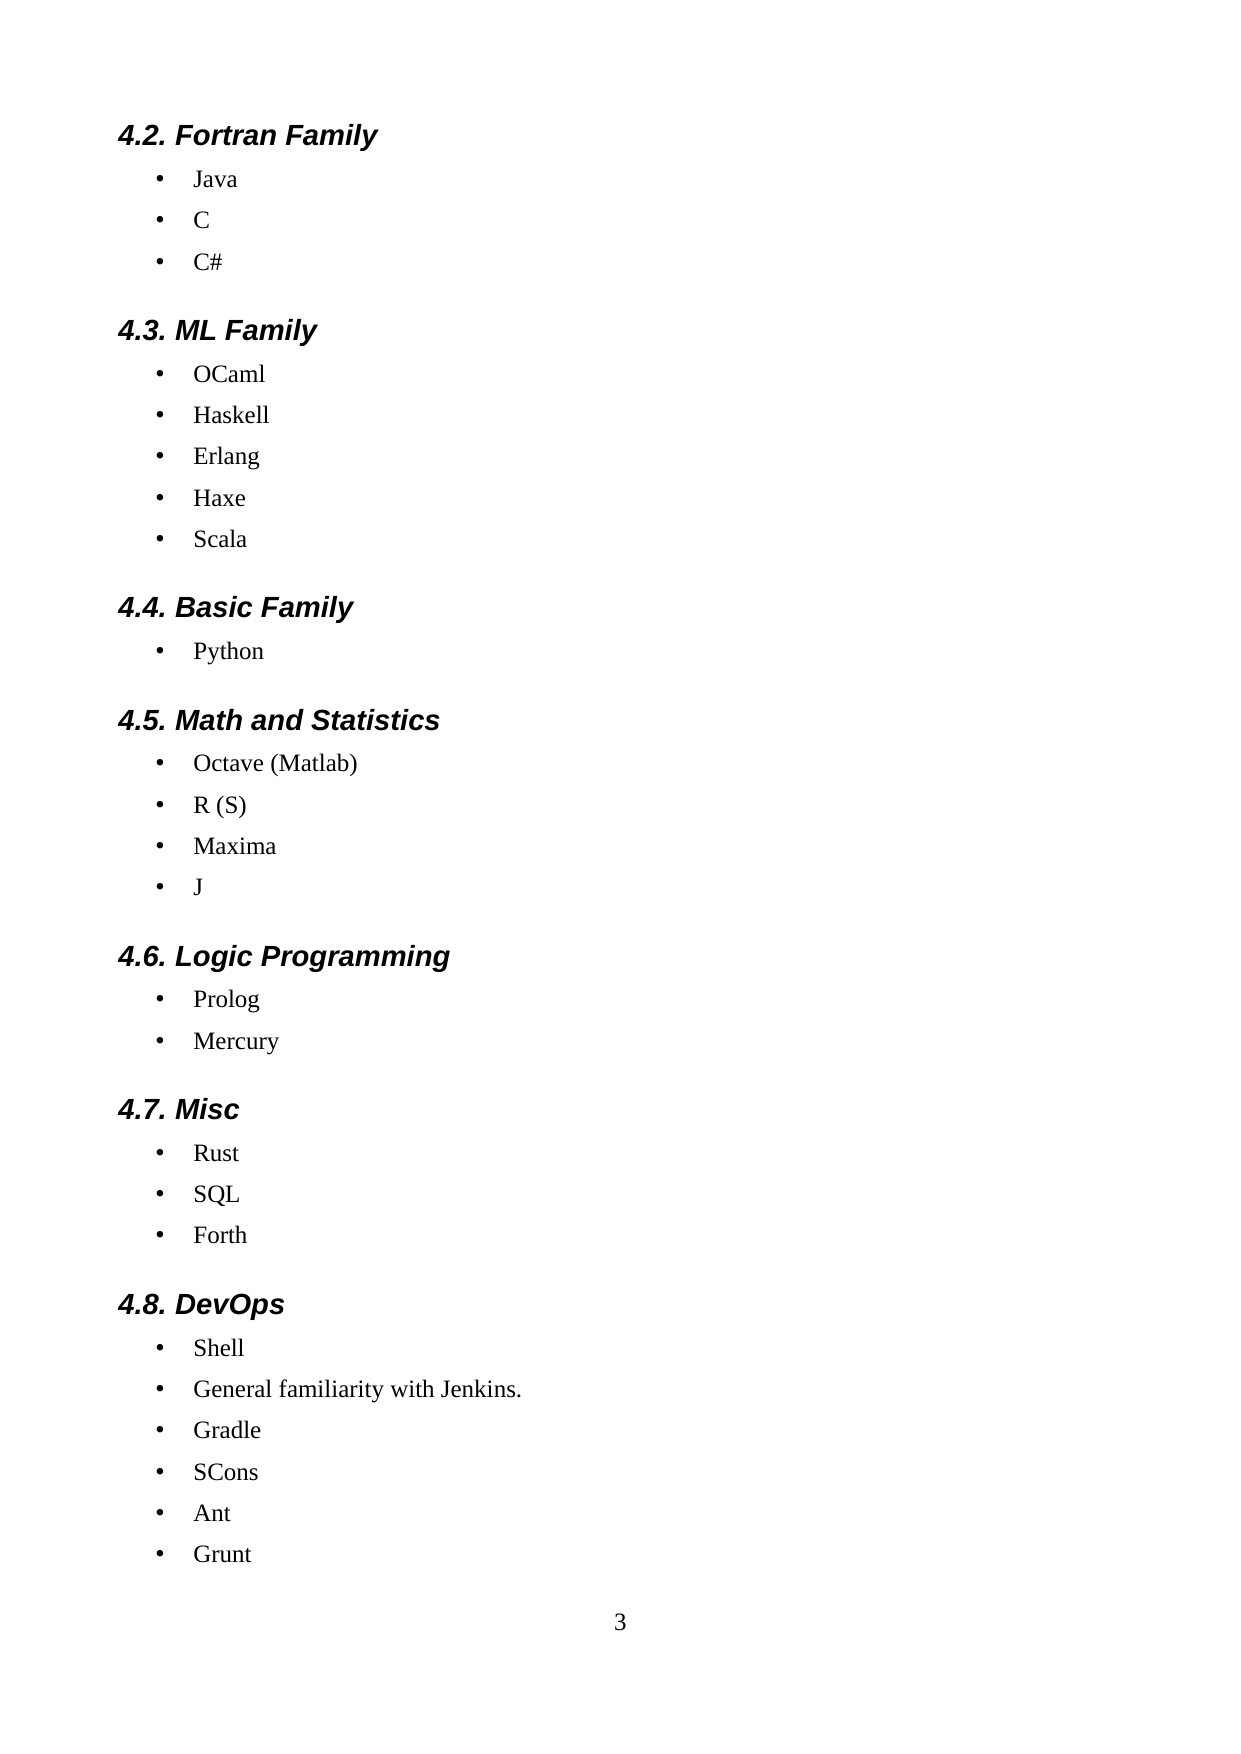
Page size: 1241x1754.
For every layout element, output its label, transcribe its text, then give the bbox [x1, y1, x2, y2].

list Erlang [156, 441, 1122, 470]
list Gradle [156, 1415, 1122, 1444]
list C [156, 205, 1122, 234]
list Ant [156, 1498, 1122, 1527]
subtitle Basic Family [118, 590, 1122, 624]
subtitle DevOps [118, 1287, 1122, 1320]
list J [156, 872, 1122, 901]
list SQL [156, 1179, 1122, 1208]
list Python [156, 636, 1122, 665]
list OCaml [156, 359, 1122, 388]
list Haskell [156, 400, 1122, 429]
list Mercury [156, 1026, 1122, 1054]
subtitle Math and Statistics [118, 702, 1122, 736]
subtitle ML Family [118, 313, 1122, 346]
list Prolog [156, 984, 1122, 1013]
subtitle Fortran Family [118, 118, 1122, 152]
list Maxima [156, 831, 1122, 860]
list Scala [156, 524, 1122, 553]
list General familiarity with Jenkins. [156, 1374, 1122, 1403]
list Shell [156, 1333, 1122, 1362]
list Haxe [156, 483, 1122, 511]
subtitle Misc [118, 1092, 1122, 1126]
subtitle Logic Programming [118, 938, 1122, 972]
list Forth [156, 1221, 1122, 1249]
list R (S) [156, 790, 1122, 818]
list Octave (Matlab) [156, 748, 1122, 777]
list Java [156, 164, 1122, 193]
list C# [156, 247, 1122, 275]
list Rust [156, 1138, 1122, 1167]
list Grunt [156, 1539, 1122, 1568]
list SCons [156, 1457, 1122, 1485]
